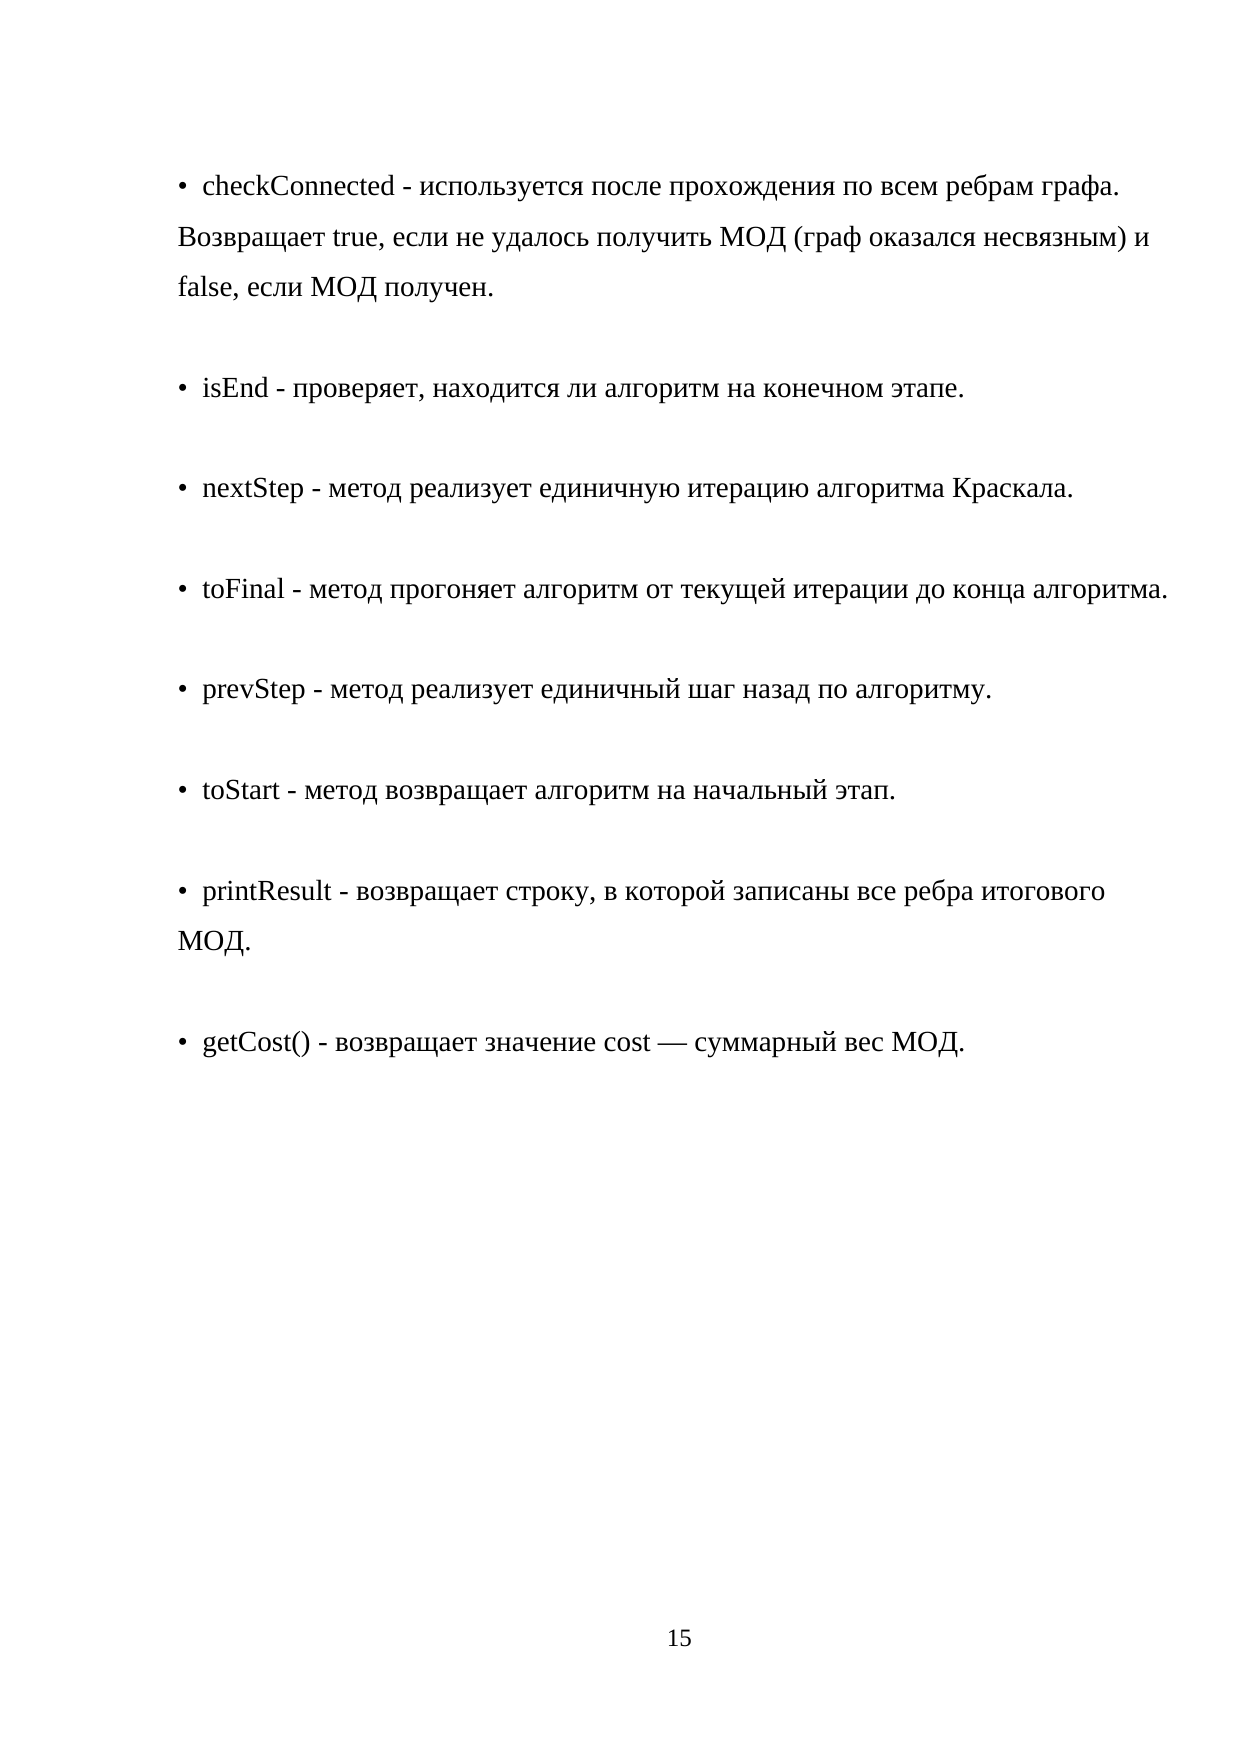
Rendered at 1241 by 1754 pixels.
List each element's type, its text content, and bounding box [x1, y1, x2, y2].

text • checkConnected - используется после прохождения по всем ребрам графа. Возвращает true, если не удалось получить МОД (граф оказался несвязным) и false, если МОД получен. • isEnd - проверяет, находится ли алгоритм на конечном этапе. • nextStep - метод реализует единичную итерацию алгоритма Краскала. • toFinal - метод прогоняет алгоритм от текущей итерации до конца алгоритма. • prevStep - метод реализует единичный шаг назад по алгоритму. • toStart - метод возвращает алгоритм на начальный этап. • printResult - возвращает строку, в которой записаны все ребра итогового МОД. [177, 118, 1181, 957]
text • getCost() - возвращает значение cost — суммарный вес МОД. [177, 1024, 1181, 1057]
